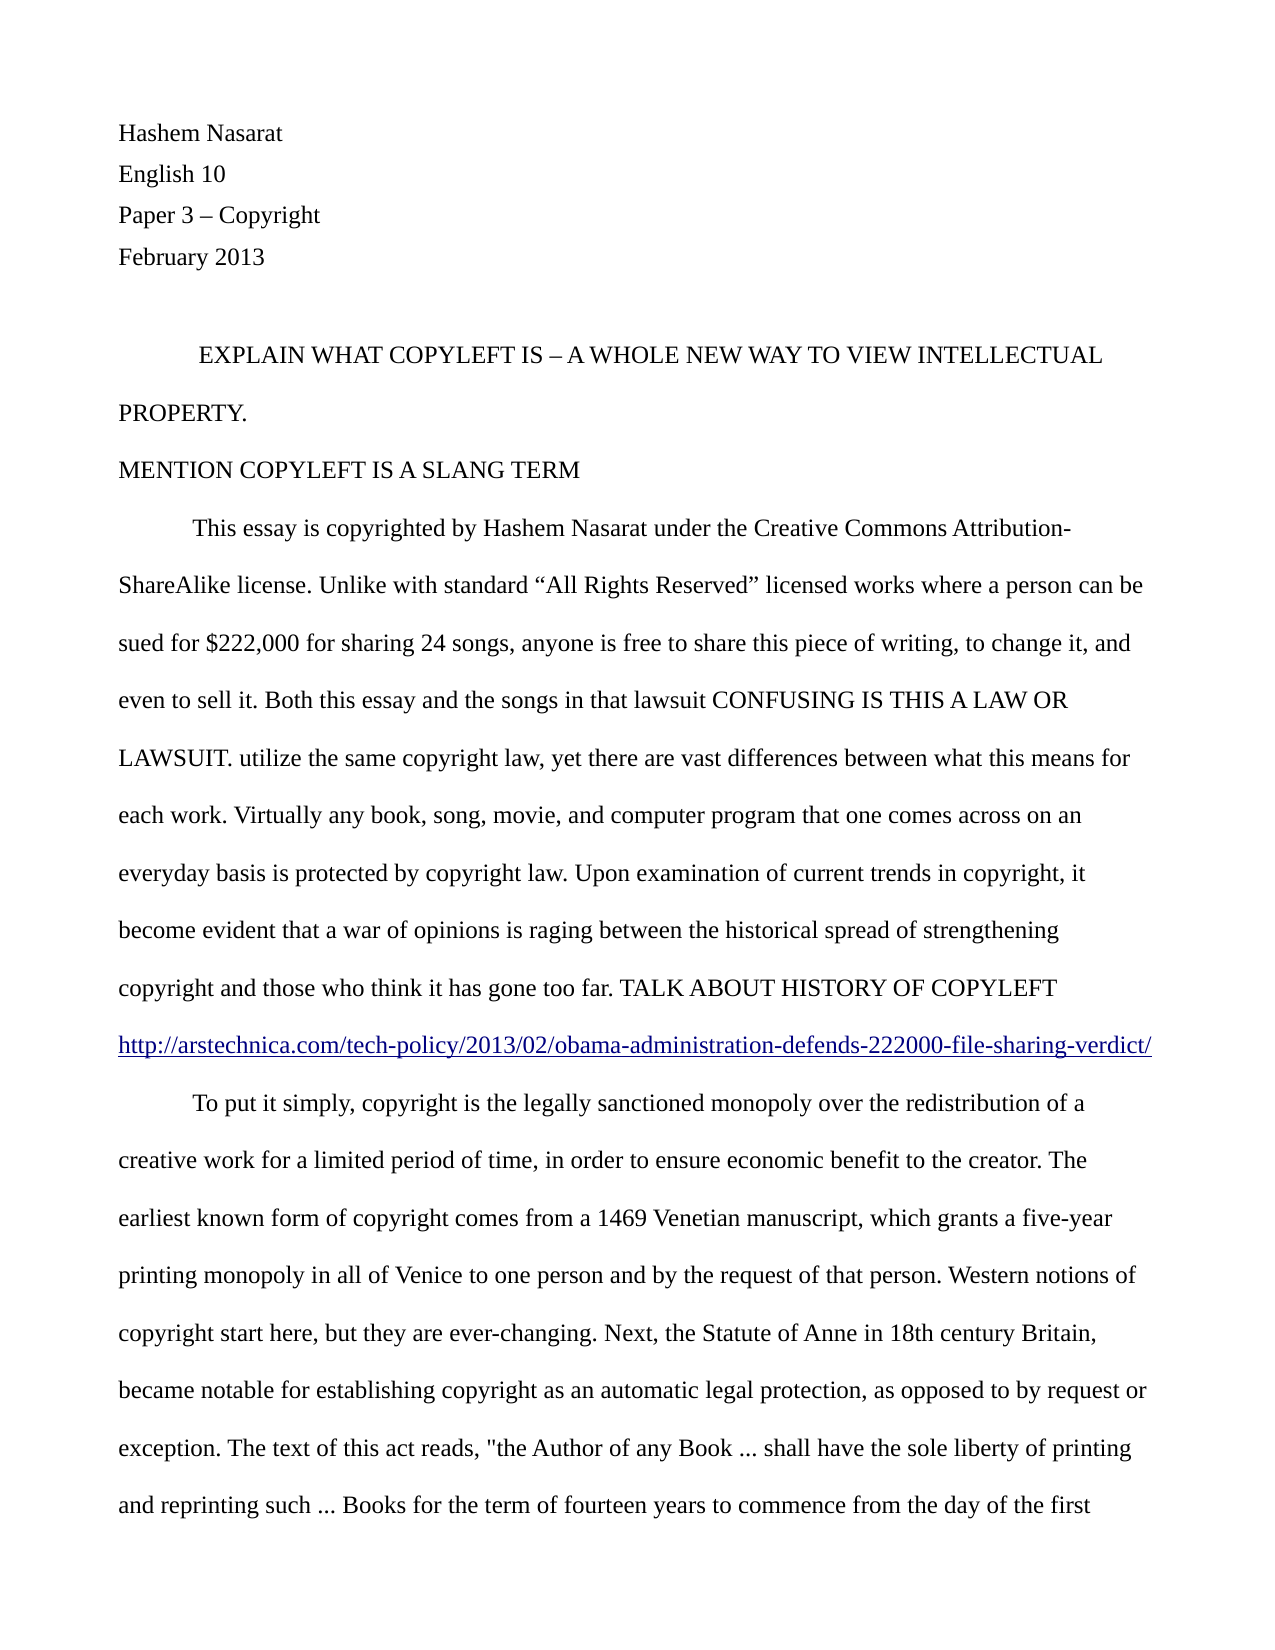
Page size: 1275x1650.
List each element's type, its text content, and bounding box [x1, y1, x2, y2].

text EXPLAIN WHAT COPYLEFT IS – A WHOLE NEW WAY TO VIEW INTELLECTUAL PROPERTY. [118, 341, 1157, 427]
text Paper 3 – Copyright [118, 201, 1157, 229]
text This essay is copyrighted by Hashem Nasarat under the Creative Commons Attribution-ShareAlike license. Unlike with standard “All Rights Reserved” licensed works where a person can be sued for $222,000 for sharing 24 songs, anyone is free to share this piece of writing, to change it, and even to sell it. Both this essay and the songs in that lawsuit CONFUSING IS THIS A LAW OR LAWSUIT. utilize the same copyright law, yet there are vast differences between what this means for each work. Virtually any book, song, movie, and computer program that one comes across on an everyday basis is protected by copyright law. Upon examination of current trends in copyright, it become evident that a war of opinions is raging between the historical spread of strengthening copyright and those who think it has gone too far. TALK ABOUT HISTORY OF COPYLEFT [118, 513, 1157, 1002]
text English 10 [118, 159, 1157, 188]
text February 2013 [118, 242, 1157, 271]
text http://arstechnica.com/tech-policy/2013/02/obama-administration-defends-222000-file-sharing-verdict/ [118, 1031, 1157, 1059]
text MENTION COPYLEFT IS A SLANG TERM [118, 456, 1157, 484]
text Hashem Nasarat [118, 118, 1157, 147]
text To put it simply, copyright is the legally sanctioned monopoly over the redistribution of a creative work for a limited period of time, in order to ensure economic benefit to the creator. The earliest known form of copyright comes from a 1469 Venetian manuscript, which grants a five-year printing monopoly in all of Venice to one person and by the request of that person. Western notions of copyright start here, but they are ever-changing. Next, the Statute of Anne in 18th century Britain, became notable for establishing copyright as an automatic legal protection, as opposed to by request or exception. The text of this act reads, "the Author of any Book ... shall have the sole liberty of printing and reprinting such ... Books for the term of fourteen years to commence from the day of the first [118, 1088, 1157, 1519]
